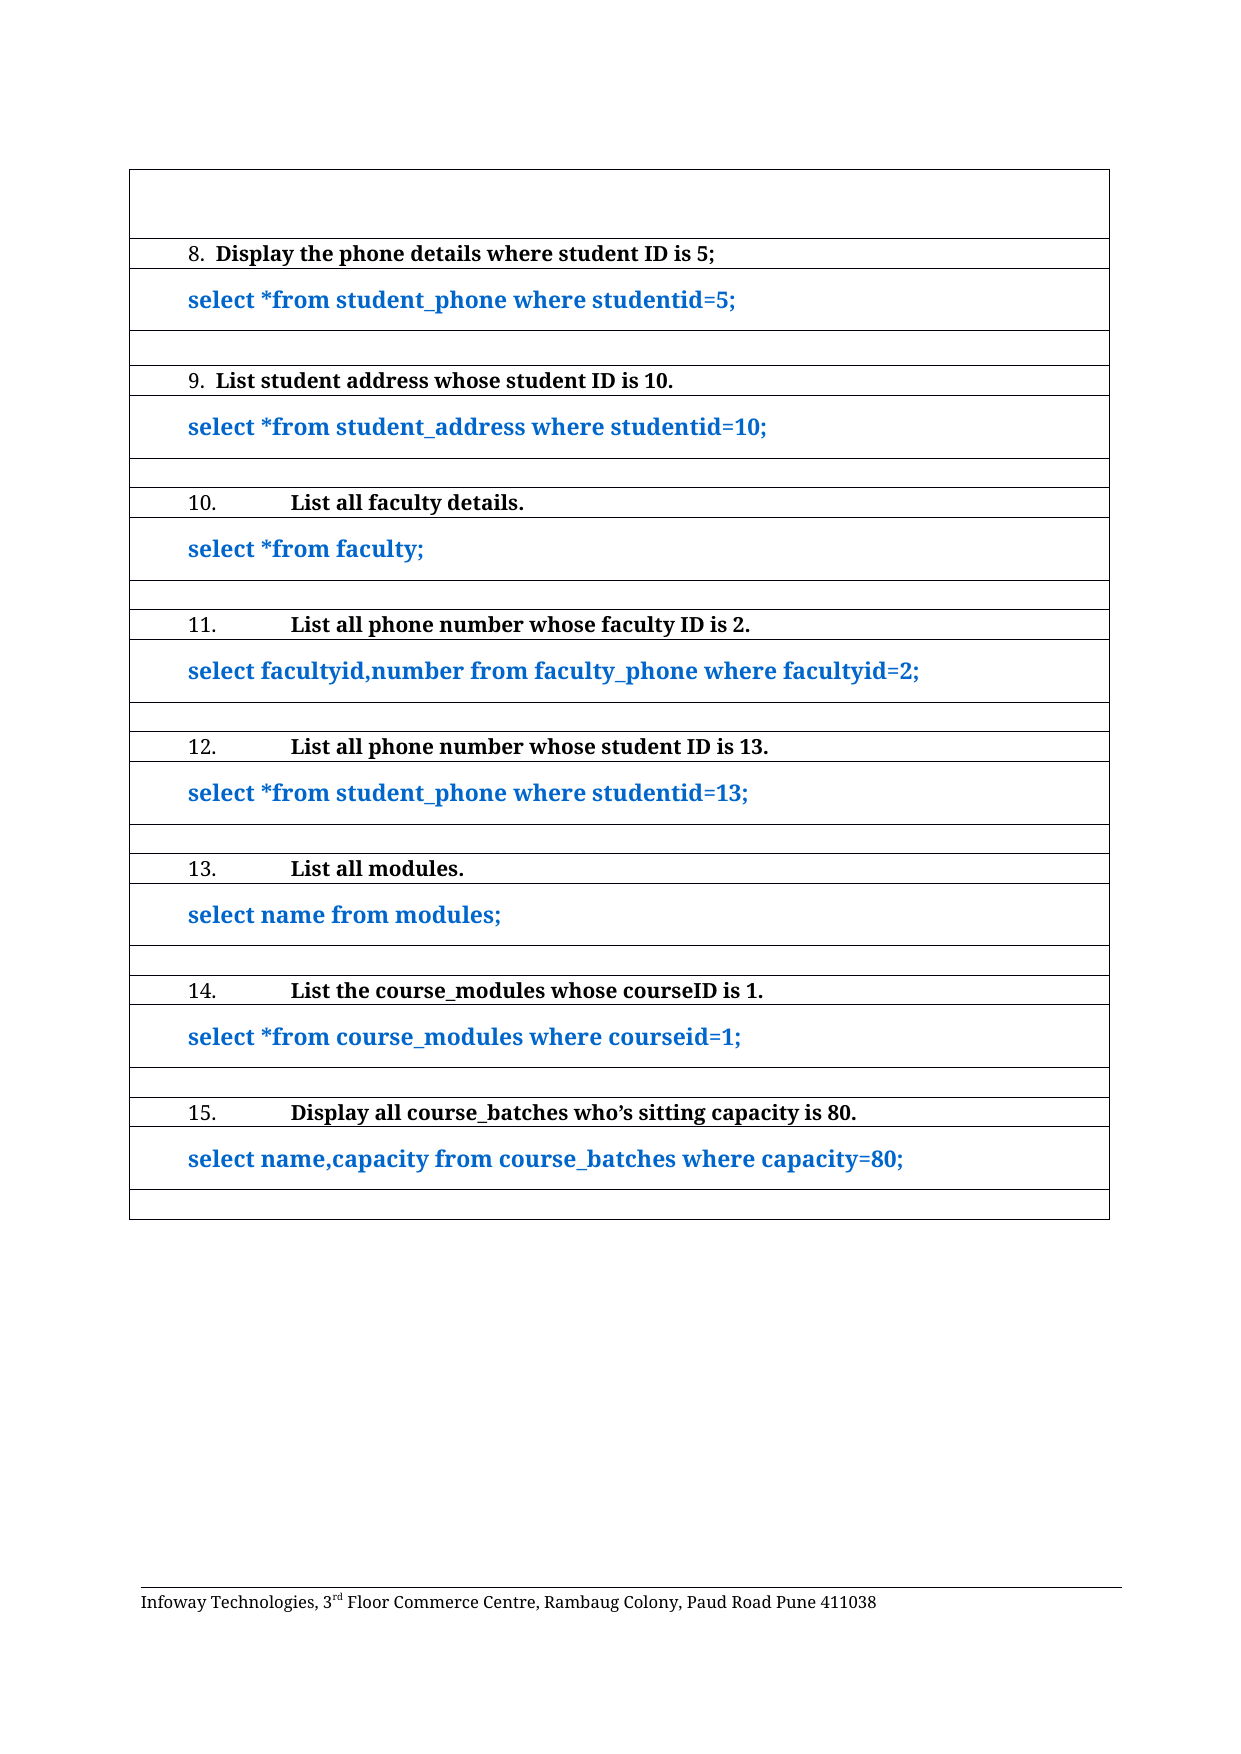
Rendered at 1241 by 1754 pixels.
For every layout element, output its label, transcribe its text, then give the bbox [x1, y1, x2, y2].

table_cell Display the phone details where student ID is 5; [130, 239, 1109, 267]
table_cell select *from student_address where studentid=10; [130, 396, 1109, 458]
table_cell List all modules. [130, 854, 1109, 882]
table_cell [130, 825, 1109, 853]
table_cell List all phone number whose student ID is 13. [130, 732, 1109, 761]
table_cell List student address whose student ID is 10. [130, 366, 1109, 395]
table_cell select *from course_modules where courseid=1; [130, 1005, 1109, 1067]
table_cell [130, 331, 1109, 365]
table_cell Display all course_batches who’s sitting capacity is 80. [130, 1098, 1109, 1126]
table_cell List all phone number whose faculty ID is 2. [130, 610, 1109, 639]
table_cell [130, 703, 1109, 731]
table_cell select facultyid,number from faculty_phone where facultyid=2; [130, 640, 1109, 702]
table_cell select name,capacity from course_batches where capacity=80; [130, 1127, 1109, 1189]
table_cell [130, 170, 1109, 238]
table_cell select *from student_phone where studentid=5; [130, 269, 1109, 330]
table_cell List all faculty details. [130, 488, 1109, 517]
table_cell select name from modules; [130, 884, 1109, 945]
table_cell [130, 1190, 1109, 1218]
table_cell [130, 459, 1109, 487]
table_cell select *from faculty; [130, 518, 1109, 580]
table_cell [130, 581, 1109, 609]
table_cell List the course_modules whose courseID is 1. [130, 976, 1109, 1004]
table_cell [130, 1068, 1109, 1097]
table_cell select *from student_phone where studentid=13; [130, 762, 1109, 823]
table_cell [130, 946, 1109, 975]
